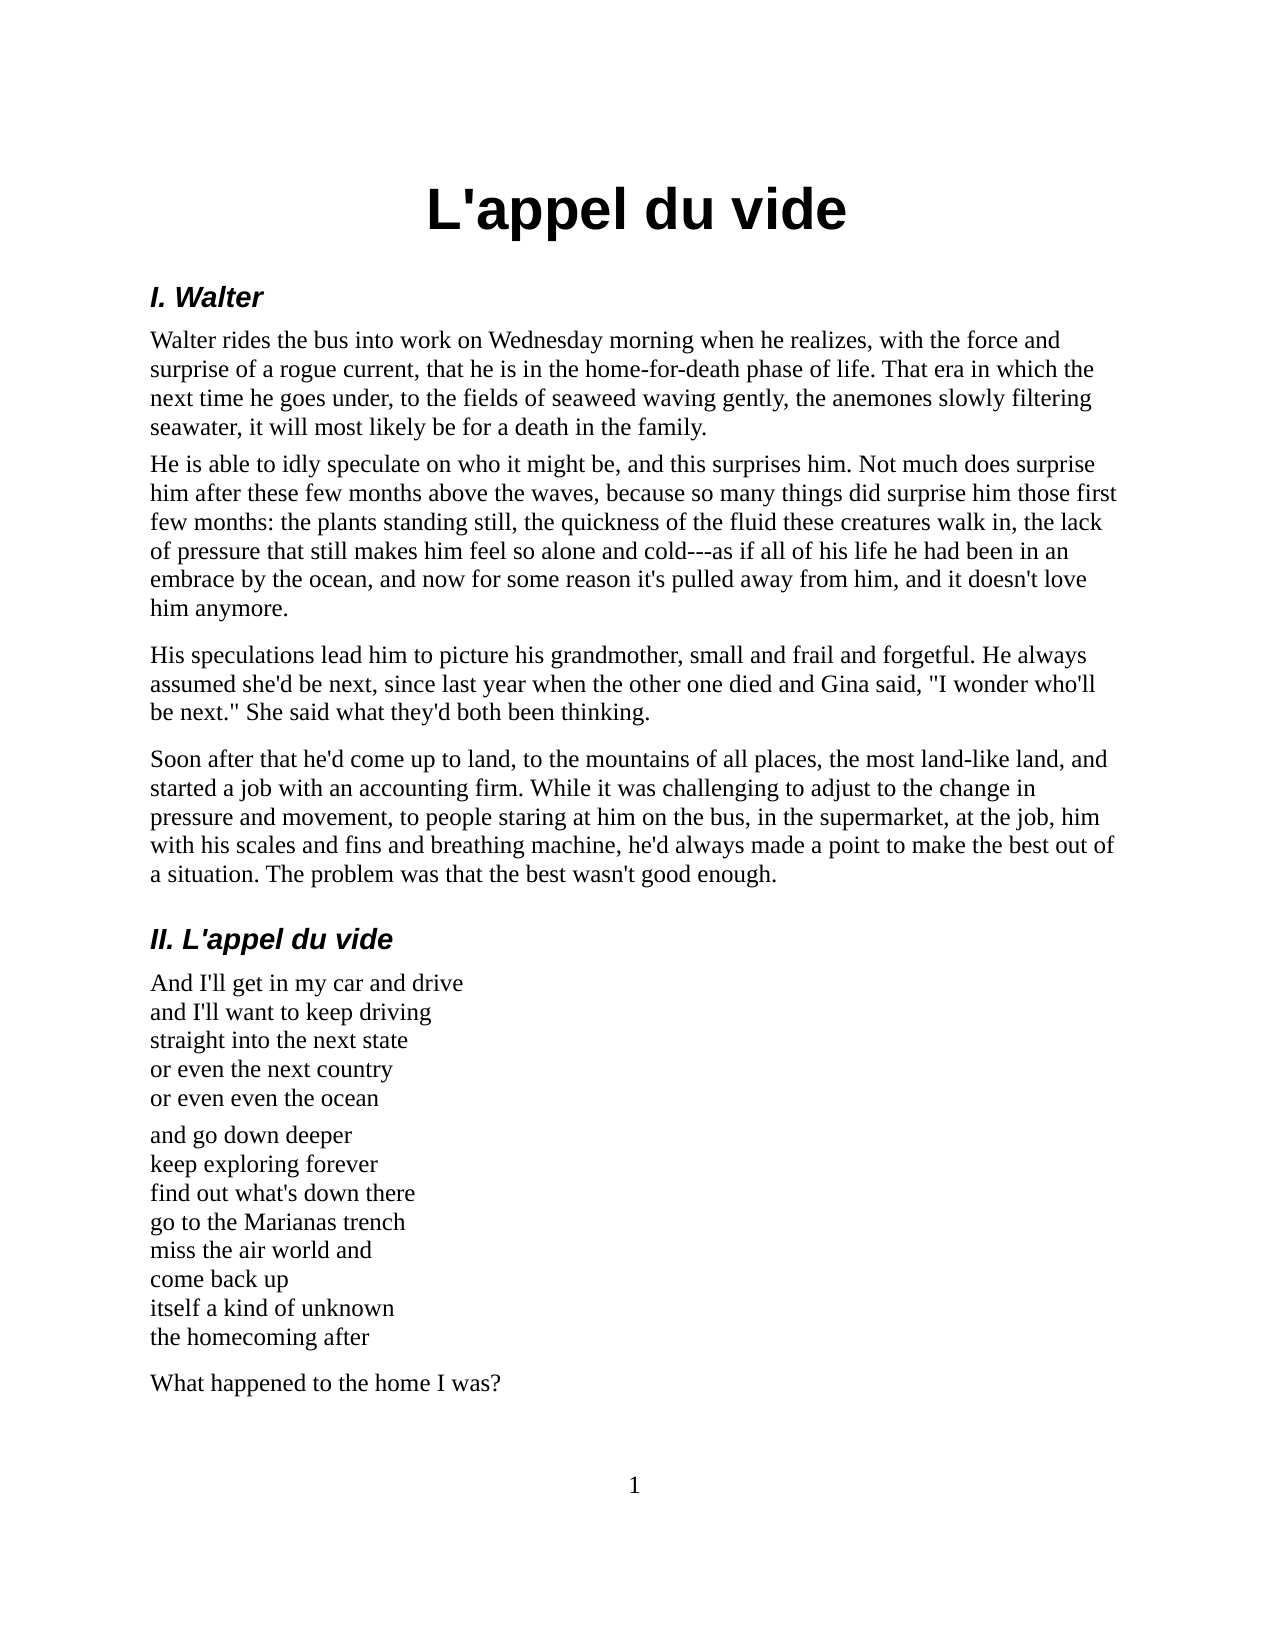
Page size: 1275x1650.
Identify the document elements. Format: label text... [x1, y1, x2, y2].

text His speculations lead him to picture his grandmother, small and frail and forgetful. He always assumed she'd be next, since last year when the other one died and Gina said, "I wonder who'll be next." She said what they'd both been thinking. [150, 640, 1125, 726]
text Walter rides the bus into work on Wednesday morning when he realizes, with the force and surprise of a rogue current, that he is in the home-for-death phase of life. That era in which the next time he goes under, to the fields of seaweed waving gently, the anemones slowly filtering seawater, it will most likely be for a death in the family. [150, 326, 1125, 441]
subtitle II. L'appel du vide [150, 922, 1125, 955]
text and go down deeper keep exploring forever find out what's down there go to the Marianas trench miss the air world and come back up itself a kind of unknown the homecoming after [150, 1121, 1125, 1351]
text Soon after that he'd come up to land, to the mountains of all places, the most land-like land, and started a job with an accounting firm. While it was challenging to adjust to the change in pressure and movement, to people staring at him on the bus, in the supermarket, at the job, him with his scales and fins and breathing machine, he'd always made a point to make the best out of a situation. The problem was that the best wasn't good enough. [150, 744, 1125, 888]
title L'appel du vide [150, 175, 1125, 242]
subtitle I. Walter [150, 279, 1125, 313]
text What happened to the home I was? [150, 1368, 1125, 1397]
text And I'll get in my car and drive and I'll want to keep driving straight into the next state or even the next country or even even the ocean [150, 968, 1125, 1112]
text He is able to idly speculate on who it might be, and this surprises him. Not much does surprise him after these few months above the waves, because so many things did surprise him those first few months: the plants standing still, the quickness of the fluid these creatures walk in, the lack of pressure that still makes him feel so alone and cold---as if all of his life he had been in an embrace by the ocean, and now for some reason it's pulled away from him, and it doesn't love him anymore. [150, 449, 1125, 622]
